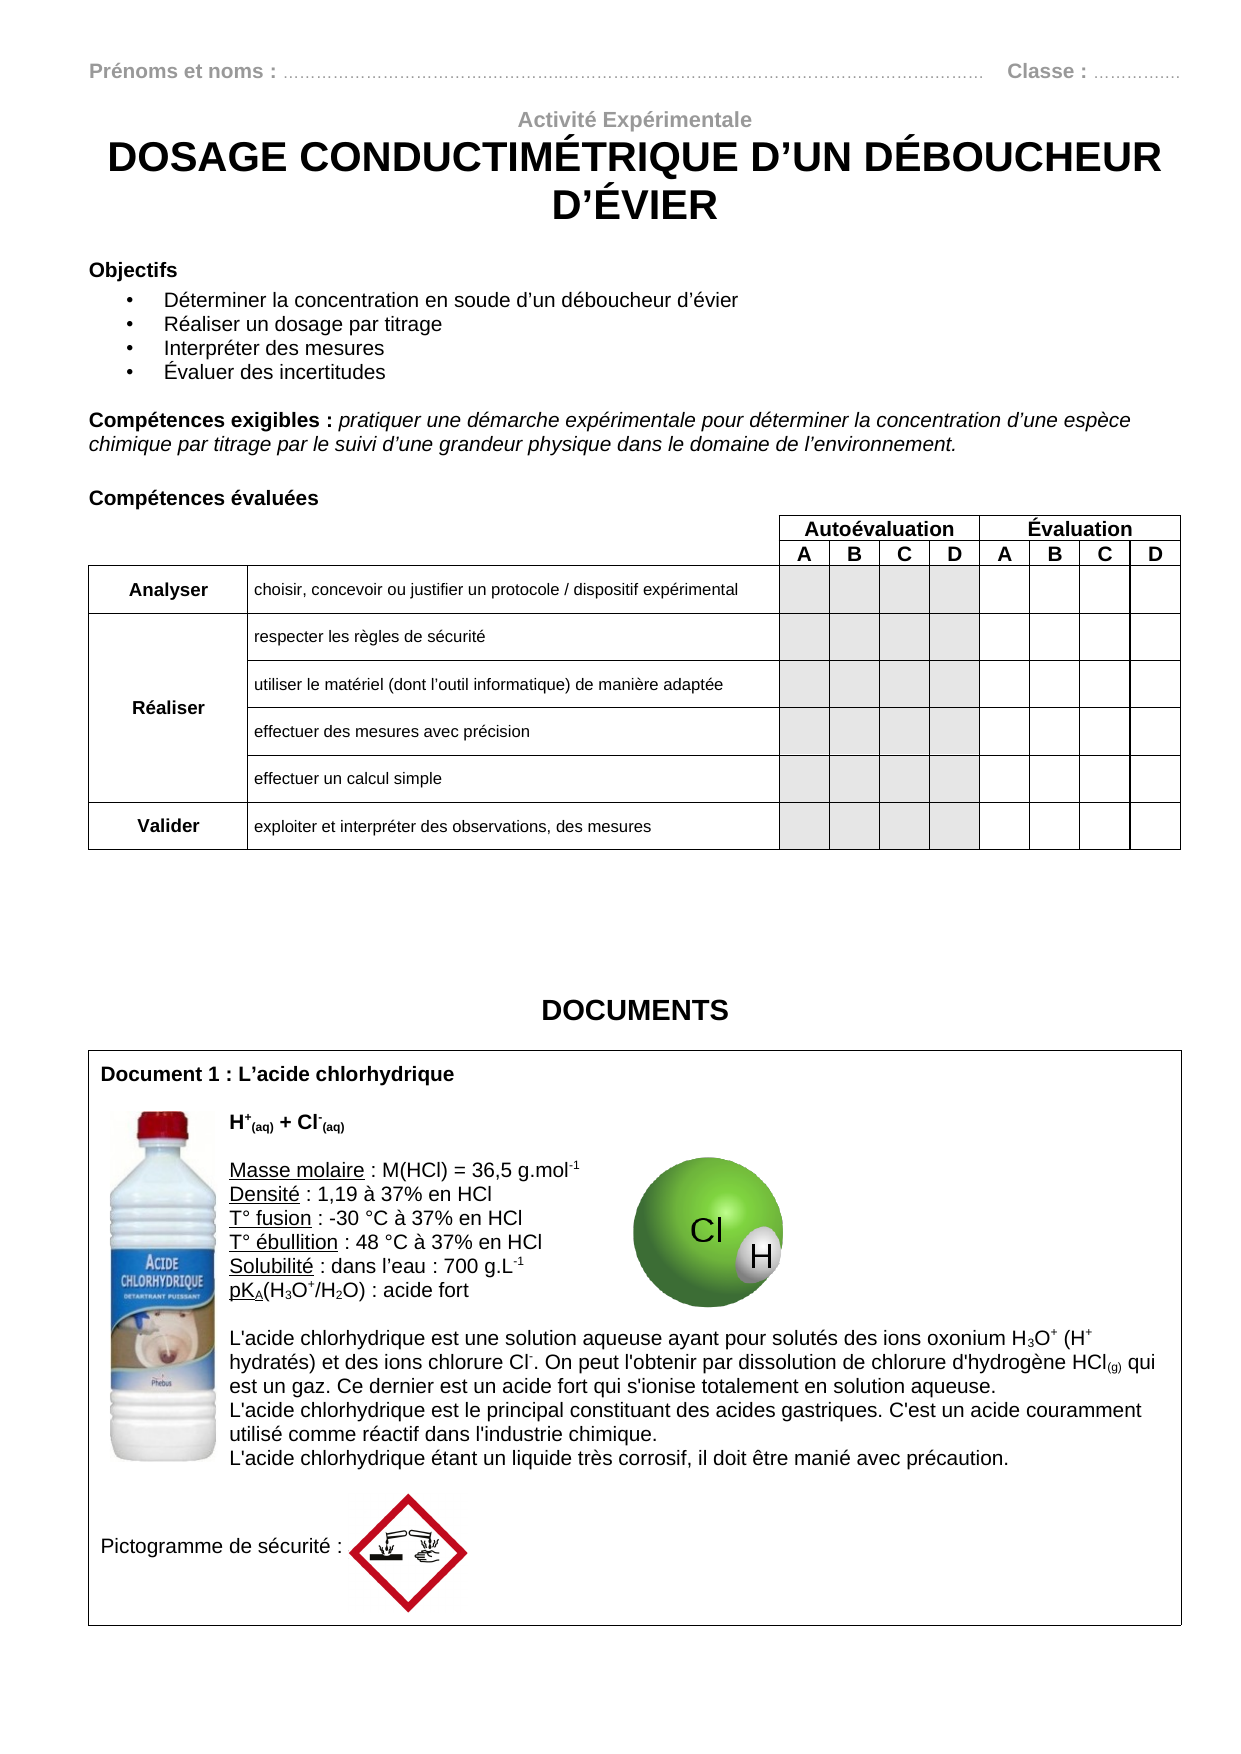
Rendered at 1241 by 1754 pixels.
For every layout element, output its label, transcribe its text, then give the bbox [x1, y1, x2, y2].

table_cell [980, 756, 1029, 802]
picture [109, 1111, 218, 1462]
text DOCUMENTS [88, 993, 1181, 1026]
table_cell A [780, 541, 829, 565]
table_cell Valider [89, 803, 247, 849]
list Évaluer des incertitudes [126, 359, 1181, 384]
table_cell effectuer des mesures avec précision [248, 708, 779, 754]
table_cell [1030, 661, 1079, 707]
table_cell D [930, 541, 979, 565]
list Réaliser un dosage par titrage [126, 311, 1181, 336]
table_cell [1030, 803, 1079, 849]
table_cell [780, 803, 829, 849]
table_cell [930, 566, 979, 613]
picture [348, 1493, 468, 1613]
table_cell [1080, 708, 1129, 754]
table_cell [1030, 708, 1079, 754]
table_cell [1131, 803, 1180, 849]
table_cell [1131, 566, 1180, 613]
table_cell [880, 803, 929, 849]
table_cell C [1080, 541, 1129, 565]
table_cell [1080, 661, 1129, 707]
table_cell [980, 614, 1029, 660]
table_cell [830, 803, 879, 849]
table_cell [980, 708, 1029, 754]
table_cell effectuer un calcul simple [248, 756, 779, 802]
table_cell [880, 614, 929, 660]
table_cell [1030, 756, 1079, 802]
table_cell [930, 614, 979, 660]
table_header Évaluation [980, 516, 1180, 540]
table_cell [1131, 708, 1180, 754]
table_cell [1030, 566, 1079, 613]
list Déterminer la concentration en soude d’un déboucheur d’évier [126, 287, 1181, 311]
table_cell exploiter et interpréter des observations, des mesures [248, 803, 779, 849]
table_cell [780, 708, 829, 754]
table_cell [89, 540, 248, 565]
table_header Document 1 : L’acide chlorhydrique H+(aq) + Cl-(aq) Masse molaire : M(HCl) = 36,5 g.mol-1 Densité : 1,19 à 37% en HCl T° fusion : -30 °C à 37% en HCl T° ébullition : 48 °C à 37% en HCl Solubilité : dans l’eau : 700 g.L-1 pKA(H3O+/H2O) : acide fort L'acide chlorhydrique est une solution aqueuse ayant pour solutés des ions oxonium H3O+ (H+ hydratés) et des ions chlorure Cl-. On peut l'obtenir par dissolution de chlorure d'hydrogène HCl(g) qui est un gaz. Ce dernier est un acide fort qui s'ionise totalement en solution aqueuse. L'acide chlorhydrique est le principal constituant des acides gastriques. C'est un acide couramment utilisé comme réactif dans l'industrie chimique. L'acide chlorhydrique étant un liquide très corrosif, il doit être manié avec précaution. Pictogramme de sécurité : [89, 1051, 1181, 1625]
list Interpréter des mesures [126, 336, 1181, 359]
table_cell [880, 661, 929, 707]
table_cell choisir, concevoir ou justifier un protocole / dispositif expérimental [248, 566, 779, 613]
table_header [248, 515, 779, 540]
table_cell utiliser le matériel (dont l’outil informatique) de manière adaptée [248, 661, 779, 707]
table_cell [930, 803, 979, 849]
table_cell [980, 803, 1029, 849]
table_cell respecter les règles de sécurité [248, 614, 779, 660]
table_cell [1080, 803, 1129, 849]
table_cell [830, 614, 879, 660]
picture [625, 1148, 792, 1316]
text Prénoms et noms : ……………………………….…………..………………………………………………………….……… Classe : ………….… [88, 59, 1181, 83]
table_cell [880, 756, 929, 802]
table_cell [780, 756, 829, 802]
table_header Autoévaluation [780, 516, 979, 540]
text Dosage conductimétrique d’un déboucheur d’évier [88, 132, 1181, 228]
table_cell [830, 708, 879, 754]
table_cell D [1131, 541, 1180, 565]
table_cell Réaliser [89, 614, 247, 802]
table_cell [1080, 756, 1129, 802]
table_cell [930, 756, 979, 802]
table_cell [880, 566, 929, 613]
table_cell [1131, 614, 1180, 660]
table_cell [980, 661, 1029, 707]
table_cell [830, 661, 879, 707]
text Objectifs [88, 257, 1181, 281]
table_cell [248, 540, 779, 565]
table_cell [1030, 614, 1079, 660]
table_header [89, 515, 248, 540]
table_cell [1131, 661, 1180, 707]
text Compétences exigibles : pratiquer une démarche expérimentale pour déterminer la concentration d’une espèce chimique par titrage par le suivi d’une grandeur physique dans le domaine de l’environnement. [88, 408, 1181, 456]
table_cell [980, 566, 1029, 613]
table_cell [780, 566, 829, 613]
table_cell [780, 661, 829, 707]
table_cell [780, 614, 829, 660]
table_cell [930, 661, 979, 707]
table_cell [930, 708, 979, 754]
text Activité Expérimentale [88, 107, 1181, 132]
table_cell C [880, 541, 929, 565]
table_cell B [830, 541, 879, 565]
table_cell A [980, 541, 1029, 565]
table_cell [830, 756, 879, 802]
table_cell [1131, 756, 1180, 802]
table_cell [830, 566, 879, 613]
table_cell [880, 708, 929, 754]
table_cell [1080, 566, 1129, 613]
table_cell Analyser [89, 566, 247, 613]
text Compétences évaluées [88, 485, 1181, 509]
table_cell B [1030, 541, 1079, 565]
table_cell [1080, 614, 1129, 660]
